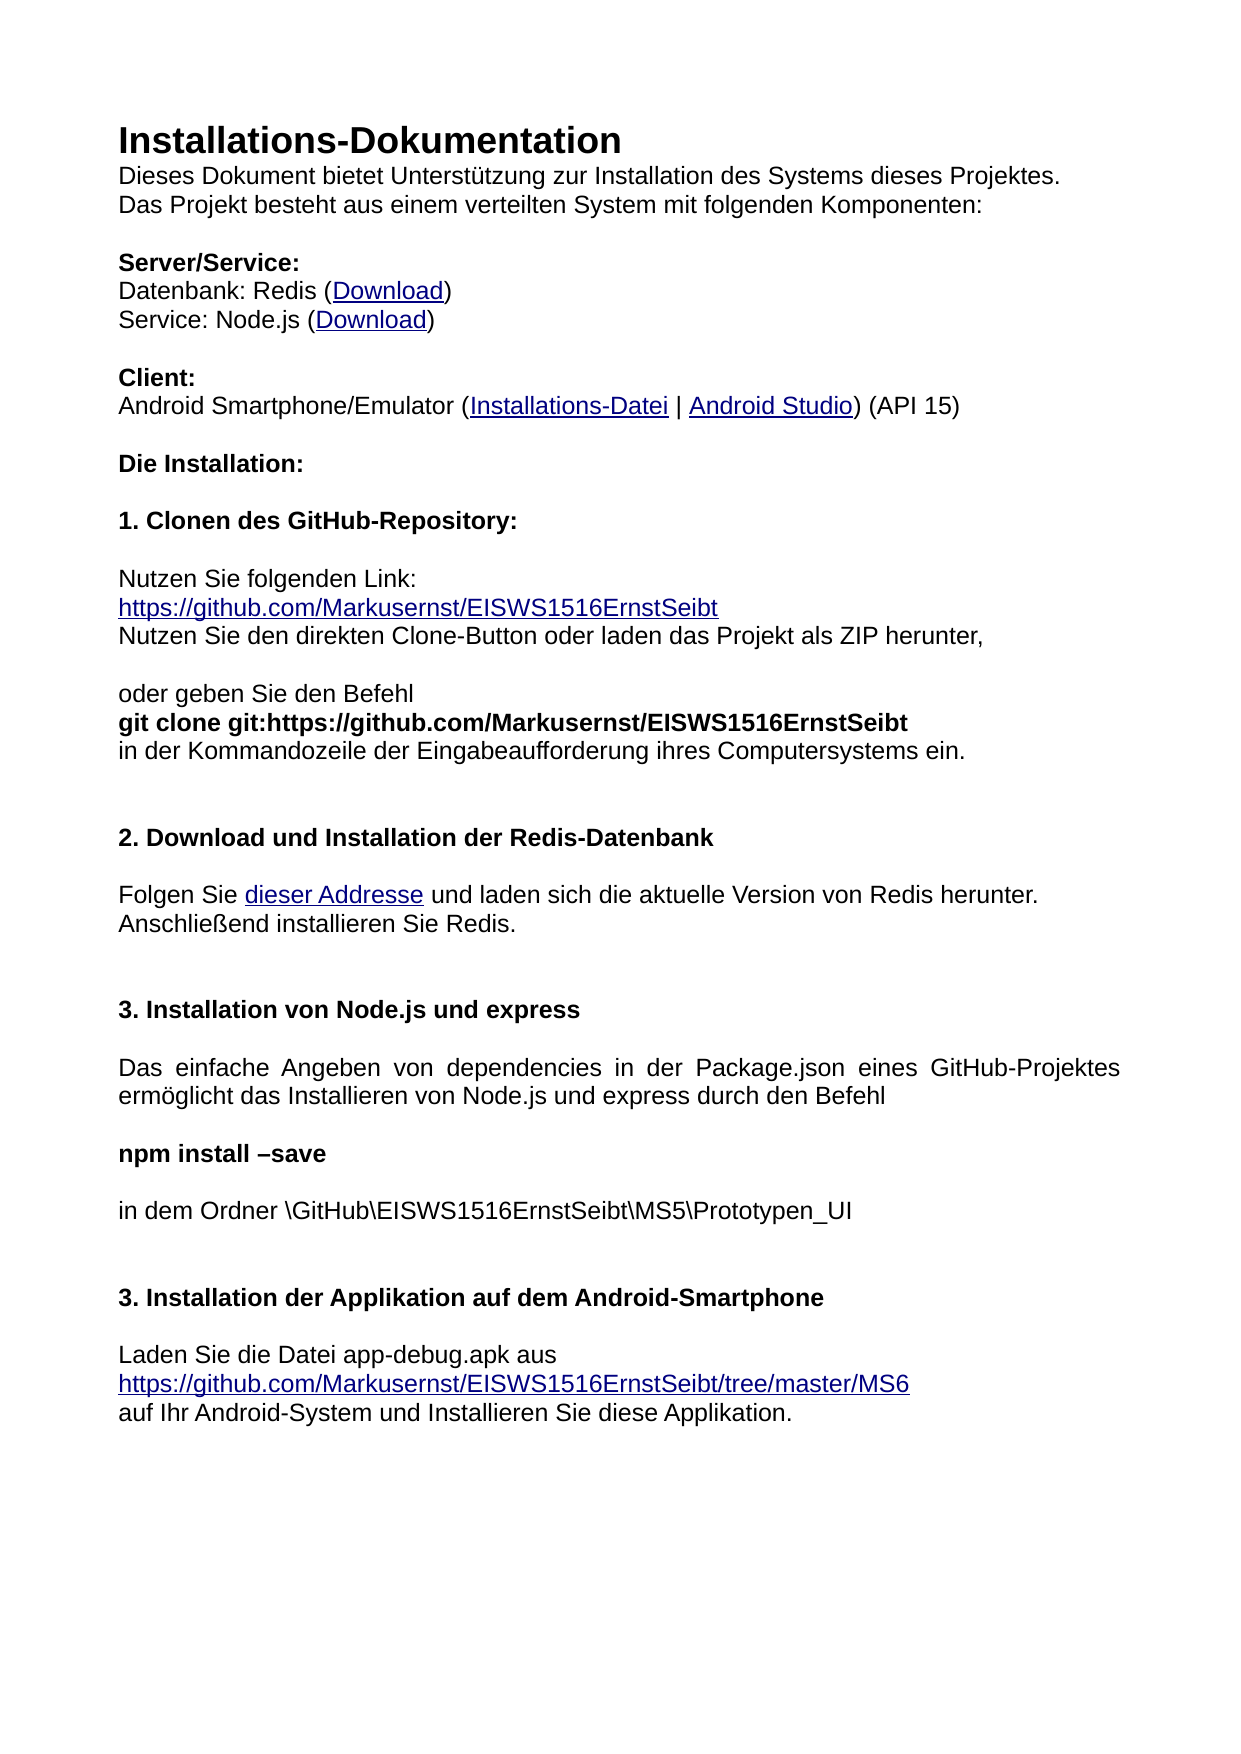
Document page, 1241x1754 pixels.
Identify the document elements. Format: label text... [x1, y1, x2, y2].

text Service: Node.js (Download) [118, 305, 1122, 334]
text in dem Ordner \GitHub\EISWS1516ErnstSeibt\MS5\Prototypen_UI [118, 1196, 1122, 1225]
text in der Kommandozeile der Eingabeaufforderung ihres Computersystems ein. [118, 736, 1122, 765]
text auf Ihr Android-System und Installieren Sie diese Applikation. [118, 1397, 1122, 1426]
text Das einfache Angeben von dependencies in der Package.json eines GitHub-Projektes ermöglicht das Installieren von Node.js und express durch den Befehl [118, 1024, 1122, 1110]
text npm install –save [118, 1139, 1122, 1167]
text Datenbank: Redis (Download) [118, 276, 1122, 305]
text Nutzen Sie folgenden Link: [118, 535, 1122, 592]
text Anschließend installieren Sie Redis. [118, 909, 1122, 937]
text Installations-Dokumentation [118, 118, 1122, 161]
text https://github.com/Markusernst/EISWS1516ErnstSeibt [118, 592, 1122, 621]
text 3. Installation der Applikation auf dem Android-Smartphone [118, 1282, 1122, 1311]
text Folgen Sie dieser Addresse und laden sich die aktuelle Version von Redis herunter. [118, 851, 1122, 909]
text 2. Download und Installation der Redis-Datenbank [118, 822, 1122, 851]
text Dieses Dokument bietet Unterstützung zur Installation des Systems dieses Projektes. [118, 161, 1122, 190]
text 3. Installation von Node.js und express [118, 995, 1122, 1024]
text Nutzen Sie den direkten Clone-Button oder laden das Projekt als ZIP herunter, [118, 621, 1122, 650]
text https://github.com/Markusernst/EISWS1516ErnstSeibt/tree/master/MS6 [118, 1369, 1122, 1397]
text Das Projekt besteht aus einem verteilten System mit folgenden Komponenten: [118, 190, 1122, 219]
text Server/Service: [118, 247, 1122, 276]
text Client: [118, 362, 1122, 391]
text 1. Clonen des GitHub-Repository: [118, 506, 1122, 535]
text git clone git:https://github.com/Markusernst/EISWS1516ErnstSeibt [118, 707, 1122, 736]
text oder geben Sie den Befehl [118, 679, 1122, 707]
text Laden Sie die Datei app-debug.apk aus [118, 1311, 1122, 1369]
text Android Smartphone/Emulator (Installations-Datei | Android Studio) (API 15) [118, 391, 1122, 420]
text Die Installation: [118, 449, 1122, 477]
